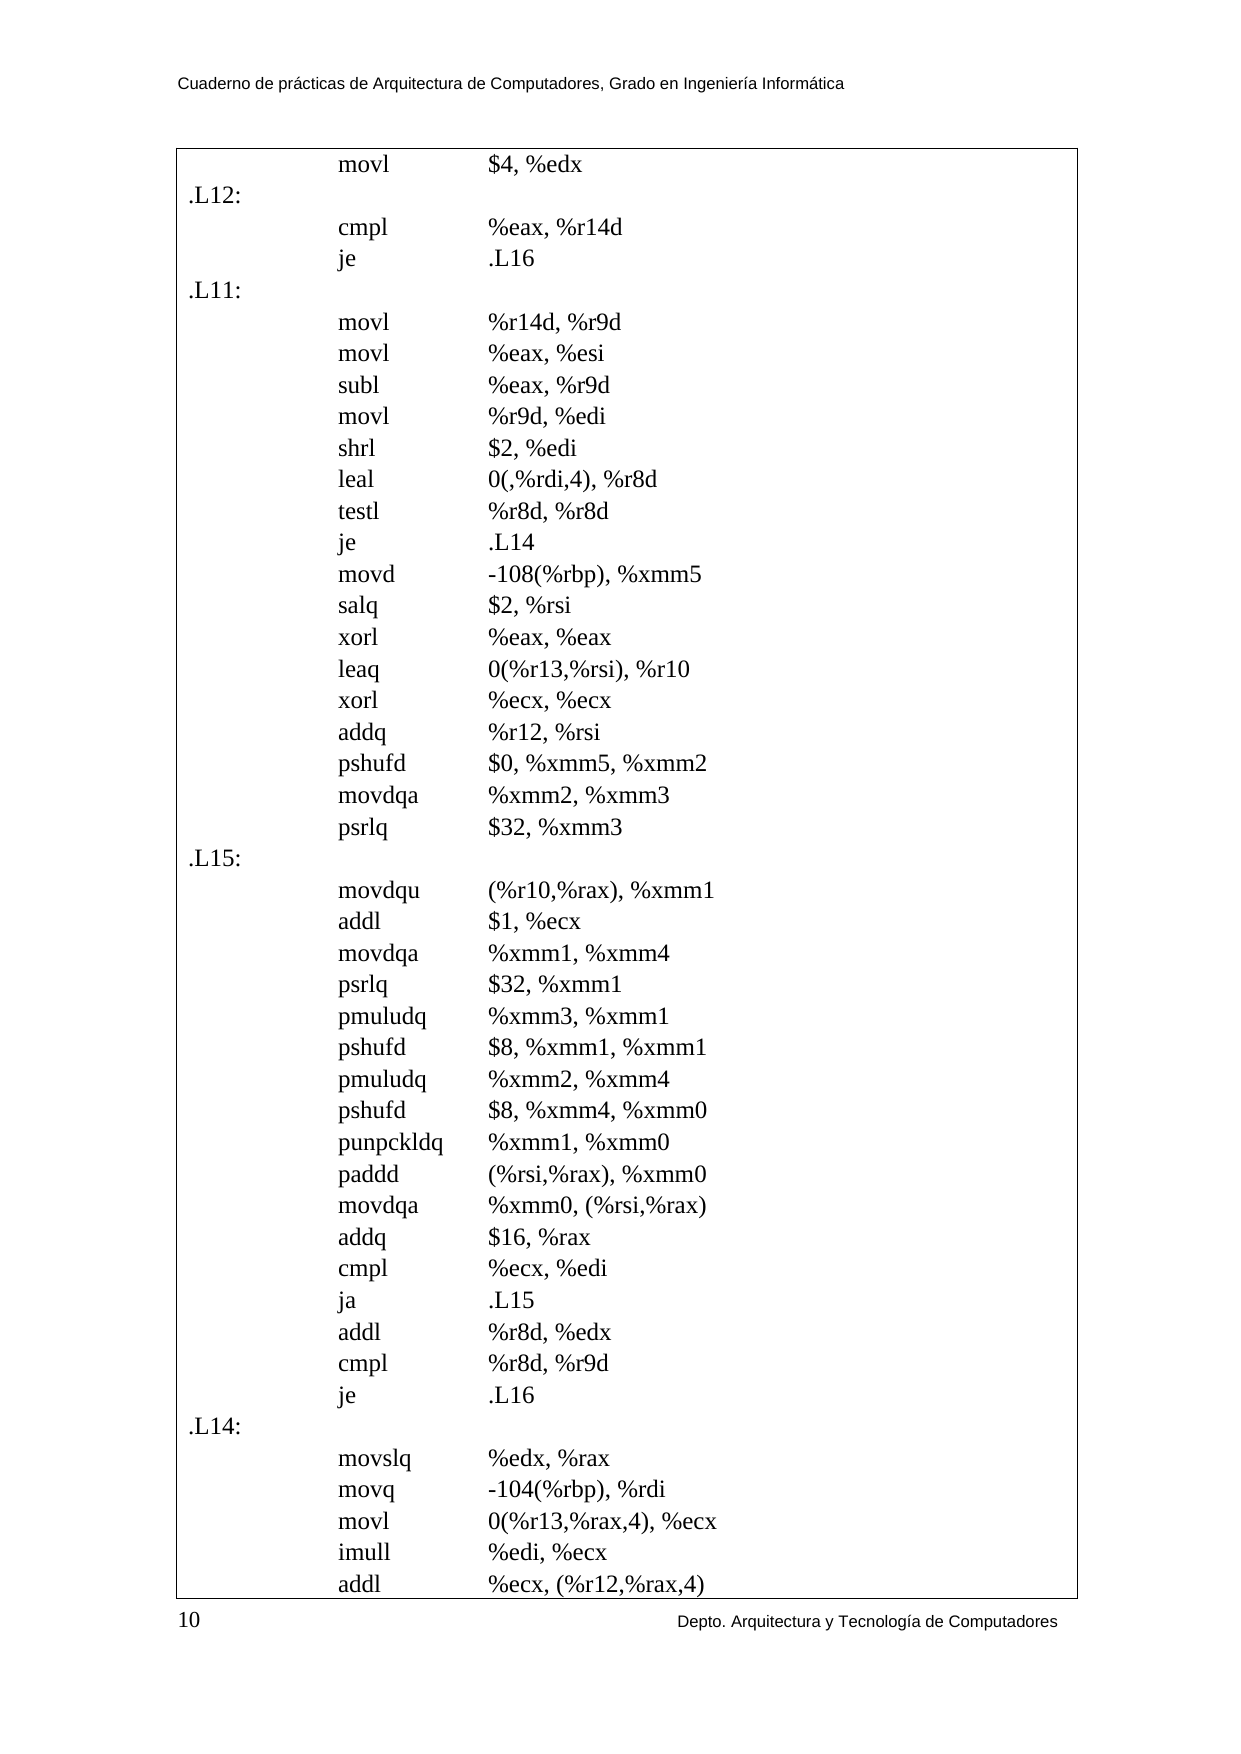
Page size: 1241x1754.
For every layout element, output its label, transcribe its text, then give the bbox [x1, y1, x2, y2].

table_header movl $4, %edx .L12: cmpl %eax, %r14d je .L16 .L11: movl %r14d, %r9d movl %eax, %esi subl %eax, %r9d movl %r9d, %edi shrl $2, %edi leal 0(,%rdi,4), %r8d testl %r8d, %r8d je .L14 movd -108(%rbp), %xmm5 salq $2, %rsi xorl %eax, %eax leaq 0(%r13,%rsi), %r10 xorl %ecx, %ecx addq %r12, %rsi pshufd $0, %xmm5, %xmm2 movdqa %xmm2, %xmm3 psrlq $32, %xmm3 .L15: movdqu (%r10,%rax), %xmm1 addl $1, %ecx movdqa %xmm1, %xmm4 psrlq $32, %xmm1 pmuludq %xmm3, %xmm1 pshufd $8, %xmm1, %xmm1 pmuludq %xmm2, %xmm4 pshufd $8, %xmm4, %xmm0 punpckldq %xmm1, %xmm0 paddd (%rsi,%rax), %xmm0 movdqa %xmm0, (%rsi,%rax) addq $16, %rax cmpl %ecx, %edi ja .L15 addl %r8d, %edx cmpl %r8d, %r9d je .L16 .L14: movslq %edx, %rax movq -104(%rbp), %rdi movl 0(%r13,%rax,4), %ecx imull %edi, %ecx addl %ecx, (%r12,%rax,4) [177, 149, 1077, 1598]
